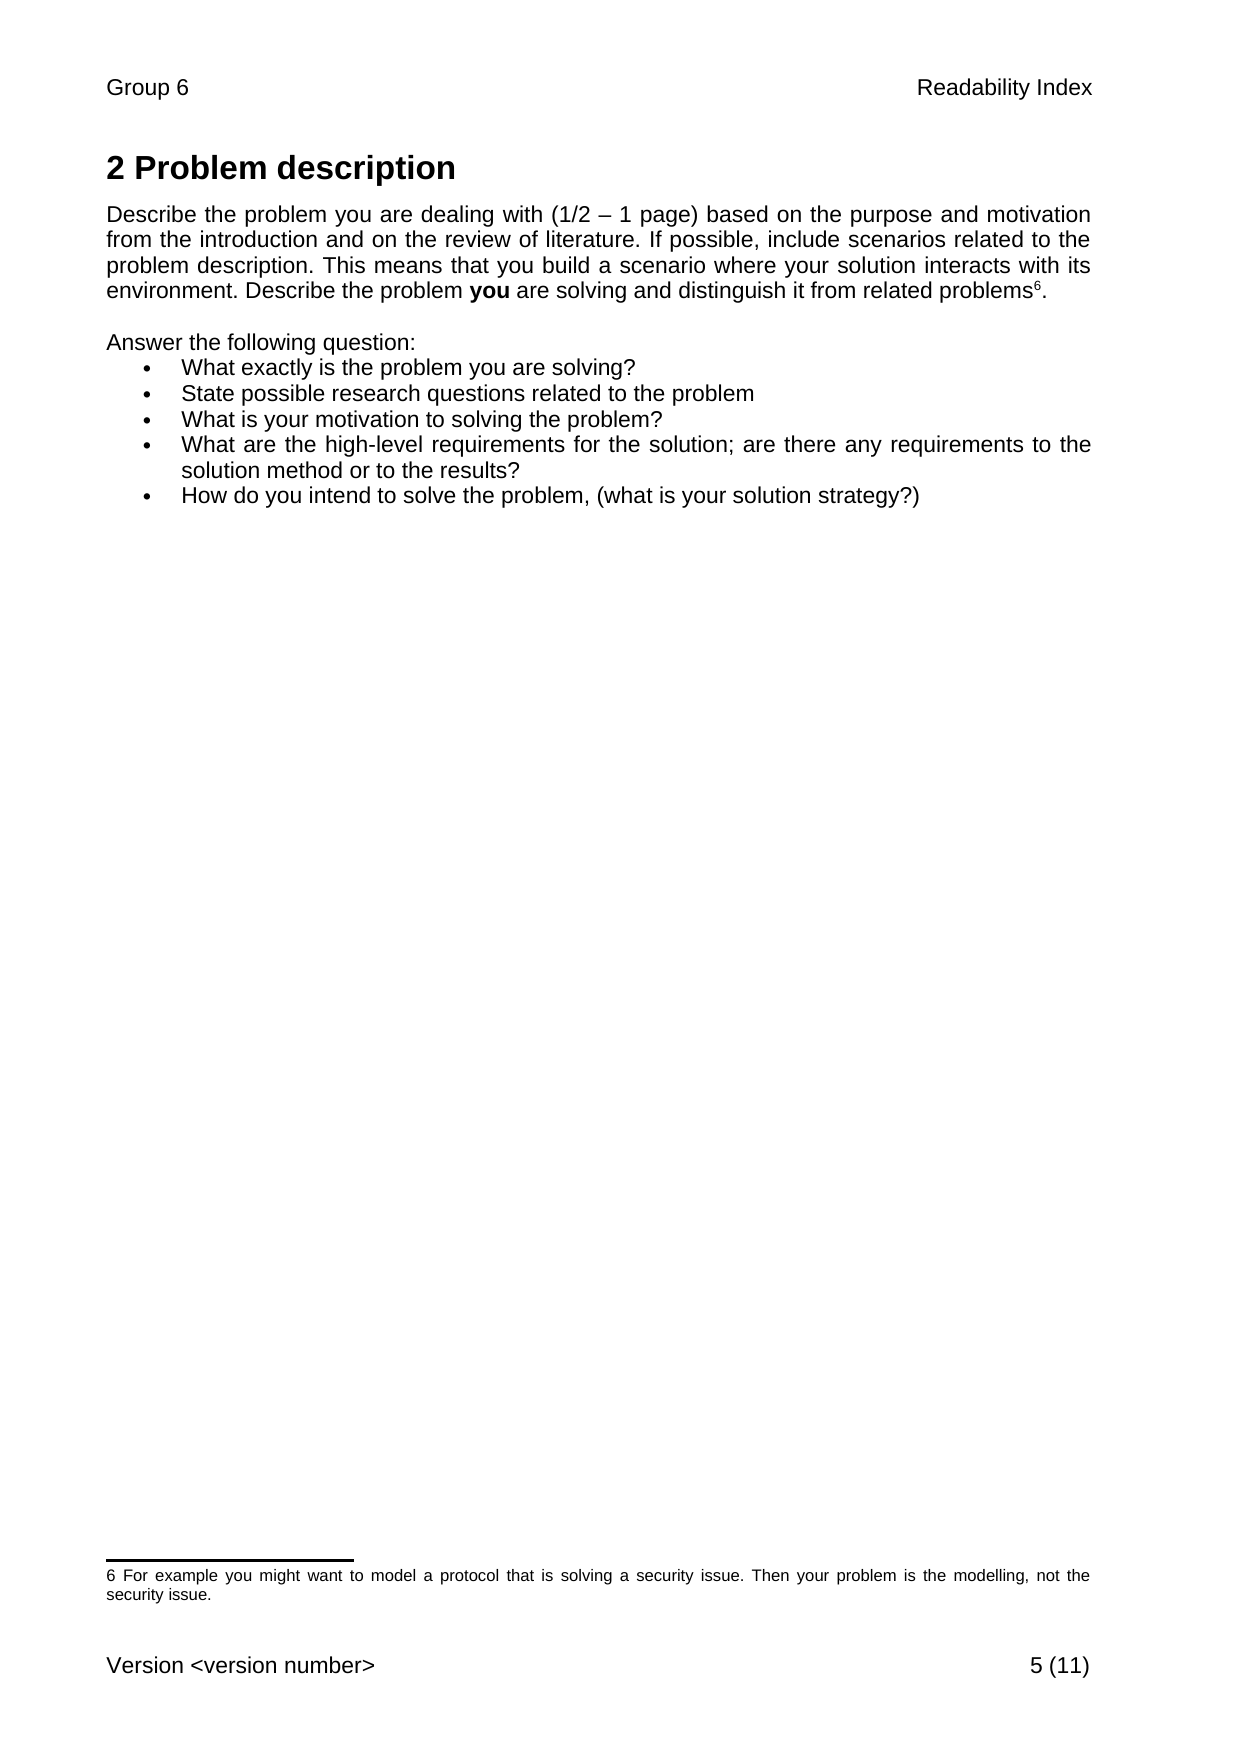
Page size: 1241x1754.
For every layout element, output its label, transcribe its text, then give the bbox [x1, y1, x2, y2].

list What are the high-level requirements for the solution; are there any requirements to the solution method or to the results? [144, 432, 1092, 483]
list What exactly is the problem you are solving? [144, 355, 1092, 381]
text Answer the following question: [106, 329, 1092, 355]
list State possible research questions related to the problem [144, 381, 1092, 406]
list How do you intend to solve the problem, (what is your solution strategy?) [144, 483, 1092, 509]
list What is your motivation to solving the problem? [144, 406, 1092, 432]
text Describe the problem you are dealing with (1/2 – 1 page) based on the purpose and motivation from the introduction and on the review of literature. If possible, include scenarios related to the problem description. This means that you build a scenario where your solution interacts with its environment. Describe the problem you are solving and distinguish it from related problems. [106, 201, 1092, 304]
text For example you might want to model a protocol that is solving a security issue. Then your problem is the modelling, not the security issue. [106, 1567, 1092, 1604]
subtitle Problem description [106, 149, 1092, 186]
